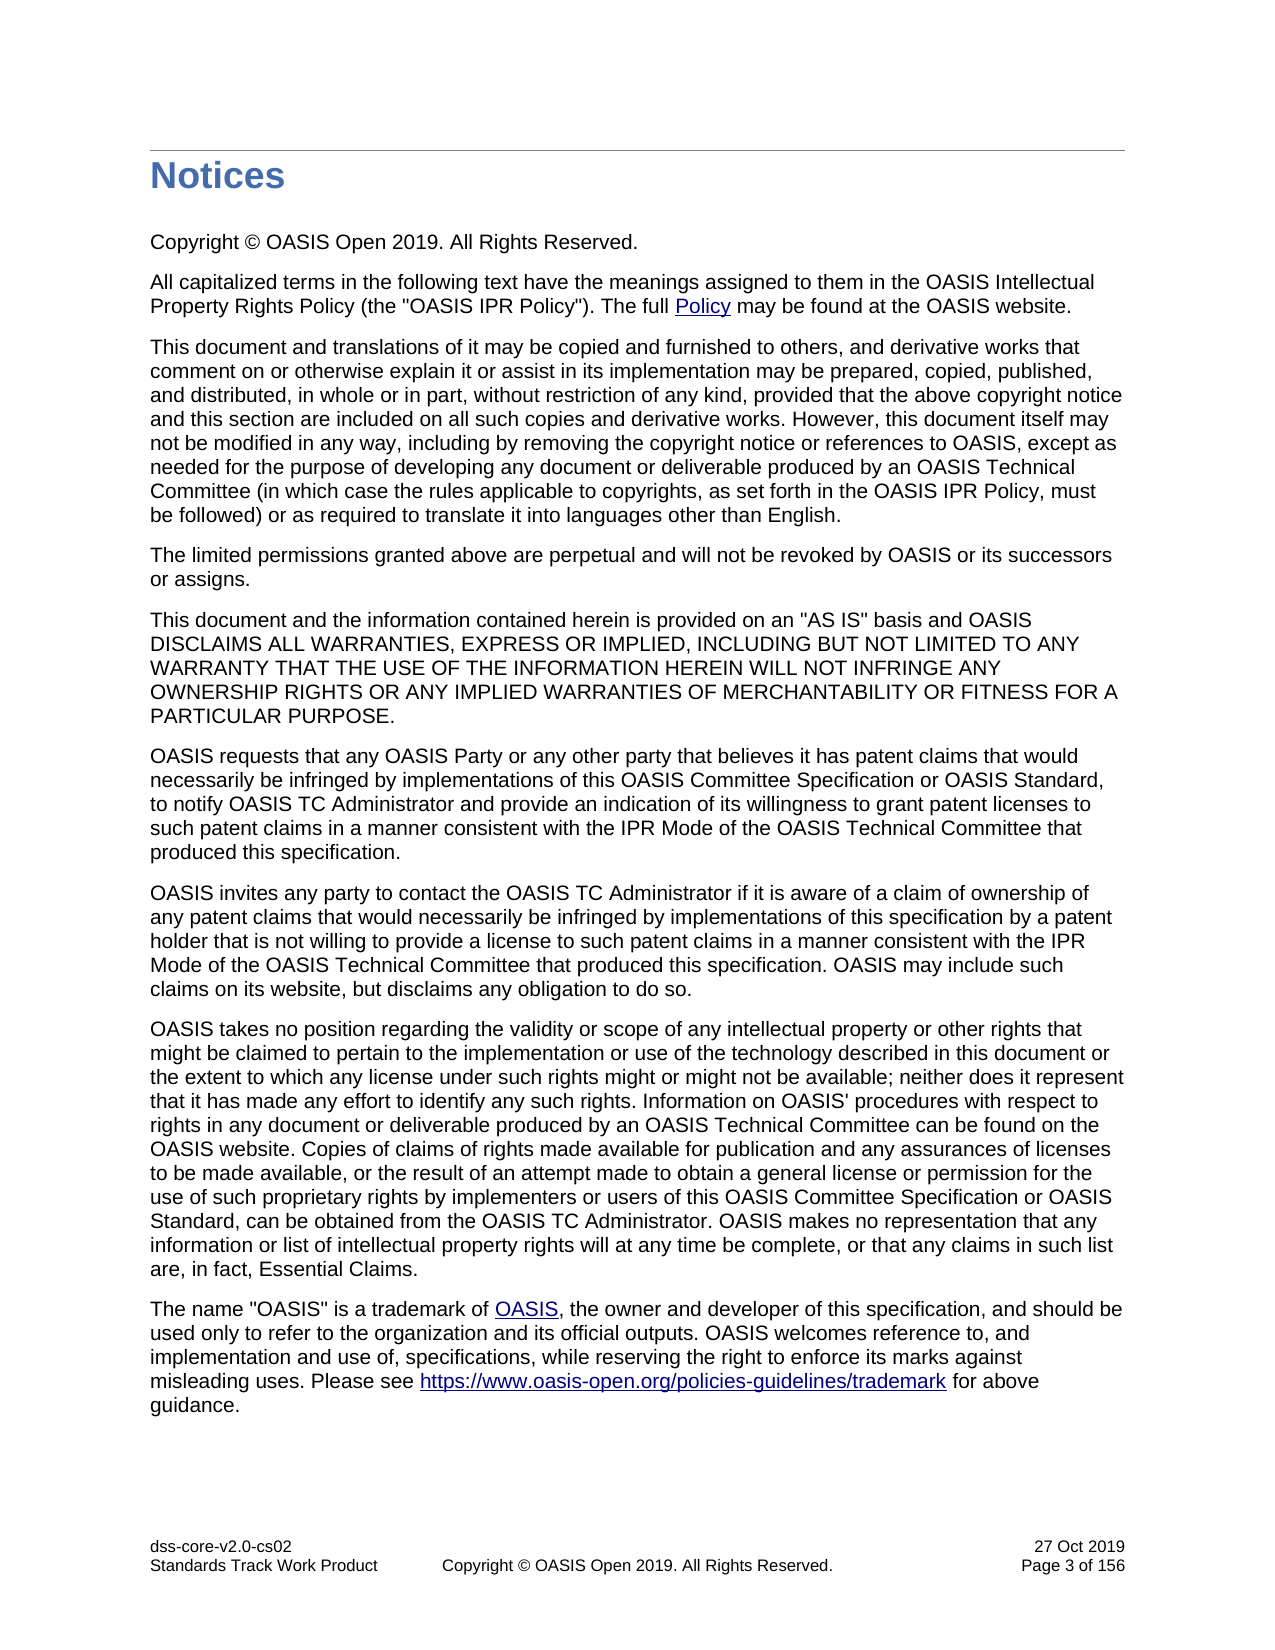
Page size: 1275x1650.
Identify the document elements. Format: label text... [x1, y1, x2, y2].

text This document and translations of it may be copied and furnished to others, and derivative works that comment on or otherwise explain it or assist in its implementation may be prepared, copied, published, and distributed, in whole or in part, without restriction of any kind, provided that the above copyright notice and this section are included on all such copies and derivative works. However, this document itself may not be modified in any way, including by removing the copyright notice or references to OASIS, except as needed for the purpose of developing any document or deliverable produced by an OASIS Technical Committee (in which case the rules applicable to copyrights, as set forth in the OASIS IPR Policy, must be followed) or as required to translate it into languages other than English. [150, 335, 1125, 526]
text All capitalized terms in the following text have the meanings assigned to them in the OASIS Intellectual Property Rights Policy (the "OASIS IPR Policy"). The full Policy may be found at the OASIS website. [150, 270, 1125, 318]
text OASIS invites any party to contact the OASIS TC Administrator if it is aware of a claim of ownership of any patent claims that would necessarily be infringed by implementations of this specification by a patent holder that is not willing to provide a license to such patent claims in a manner consistent with the IPR Mode of the OASIS Technical Committee that produced this specification. OASIS may include such claims on its website, but disclaims any obligation to do so. [150, 881, 1125, 1000]
text The limited permissions granted above are perpetual and will not be revoked by OASIS or its successors or assigns. [150, 543, 1125, 591]
text This document and the information contained herein is provided on an "AS IS" basis and OASIS DISCLAIMS ALL WARRANTIES, EXPRESS OR IMPLIED, INCLUDING BUT NOT LIMITED TO ANY WARRANTY THAT THE USE OF THE INFORMATION HEREIN WILL NOT INFRINGE ANY OWNERSHIP RIGHTS OR ANY IMPLIED WARRANTIES OF MERCHANTABILITY OR FITNESS FOR A PARTICULAR PURPOSE. [150, 608, 1125, 727]
text OASIS takes no position regarding the validity or scope of any intellectual property or other rights that might be claimed to pertain to the implementation or use of the technology described in this document or the extent to which any license under such rights might or might not be available; neither does it represent that it has made any effort to identify any such rights. Information on OASIS' procedures with respect to rights in any document or deliverable produced by an OASIS Technical Committee can be found on the OASIS website. Copies of claims of rights made available for publication and any assurances of licenses to be made available, or the result of an attempt made to obtain a general license or permission for the use of such proprietary rights by implementers or users of this OASIS Committee Specification or OASIS Standard, can be obtained from the OASIS TC Administrator. OASIS makes no representation that any information or list of intellectual property rights will at any time be complete, or that any claims in such list are, in fact, Essential Claims. [150, 1017, 1125, 1281]
text Notices [150, 151, 1125, 196]
text Copyright © OASIS Open 2019. All Rights Reserved. [150, 229, 1125, 253]
text OASIS requests that any OASIS Party or any other party that believes it has patent claims that would necessarily be infringed by implementations of this OASIS Committee Specification or OASIS Standard, to notify OASIS TC Administrator and provide an indication of its willingness to grant patent licenses to such patent claims in a manner consistent with the IPR Mode of the OASIS Technical Committee that produced this specification. [150, 744, 1125, 864]
text The name "OASIS" is a trademark of OASIS, the owner and developer of this specification, and should be used only to refer to the organization and its official outputs. OASIS welcomes reference to, and implementation and use of, specifications, while reserving the right to enforce its marks against misleading uses. Please see https://www.oasis-open.org/policies-guidelines/trademark for above guidance. [150, 1297, 1125, 1417]
